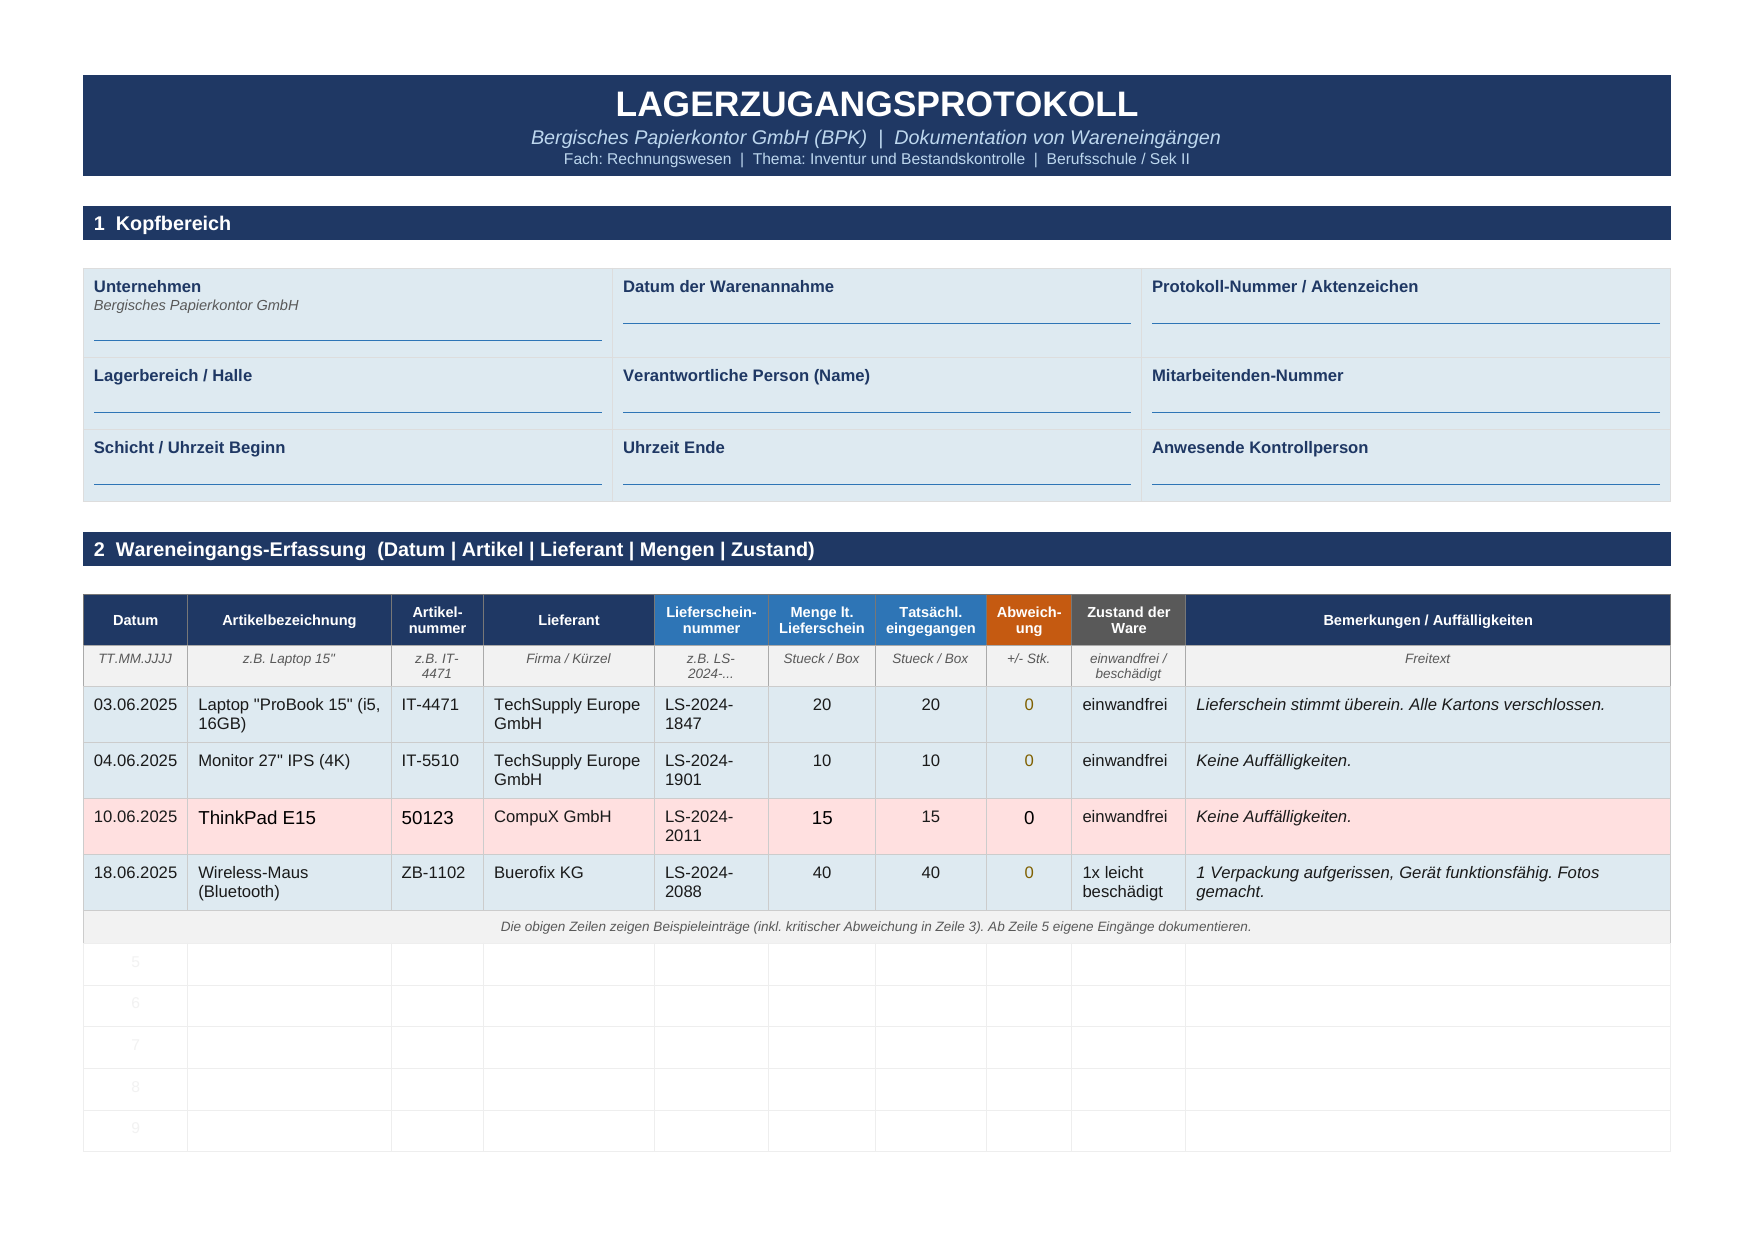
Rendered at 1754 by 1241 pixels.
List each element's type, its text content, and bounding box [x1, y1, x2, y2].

table_cell 20 [876, 687, 986, 742]
table_cell LS-2024-2088 [655, 855, 768, 910]
table_cell Keine Auffälligkeiten. [1186, 799, 1670, 854]
table_cell [769, 1111, 875, 1151]
table_cell 8 [84, 1069, 187, 1109]
table_cell 1x leicht beschädigt [1072, 855, 1185, 910]
table_cell [876, 1111, 986, 1151]
table_cell 20 [769, 687, 875, 742]
table_cell Schicht / Uhrzeit Beginn [84, 430, 612, 501]
table_cell [1186, 1069, 1670, 1109]
table_cell [655, 944, 768, 984]
table_cell [987, 1069, 1071, 1109]
table_cell einwandfrei [1072, 743, 1185, 798]
table_cell Buerofix KG [484, 855, 654, 910]
table_header Artikelbezeichnung [188, 595, 391, 645]
table_cell [1186, 1027, 1670, 1068]
table_cell 0 [987, 799, 1071, 854]
table_cell LS-2024-1901 [655, 743, 768, 798]
table_cell [392, 944, 483, 984]
table_cell 40 [876, 855, 986, 910]
table_cell CompuX GmbH [484, 799, 654, 854]
table_cell Lagerbereich / Halle [84, 358, 612, 429]
table_header Lieferant [484, 595, 654, 645]
table_cell [1186, 1111, 1670, 1151]
table_cell [1072, 986, 1185, 1026]
table_cell [188, 1069, 391, 1109]
table_header Datum der Warenannahme [613, 269, 1141, 357]
table_cell ZB-1102 [392, 855, 483, 910]
table_header Zustand der Ware [1072, 595, 1185, 645]
table_cell Monitor 27" IPS (4K) [188, 743, 391, 798]
table_cell [484, 986, 654, 1026]
table_cell [876, 1027, 986, 1068]
table_cell [655, 1111, 768, 1151]
table_cell [392, 1027, 483, 1068]
table_header Abweich- ung [987, 595, 1071, 645]
table_cell 15 [876, 799, 986, 854]
table_cell Verantwortliche Person (Name) [613, 358, 1141, 429]
table_cell [655, 1027, 768, 1068]
table_cell TechSupply Europe GmbH [484, 687, 654, 742]
table_header Menge lt. Lieferschein [769, 595, 875, 645]
table_cell Mitarbeitenden-Nummer [1142, 358, 1670, 429]
table_header Artikel- nummer [392, 595, 483, 645]
table_cell [876, 986, 986, 1026]
table_cell [1072, 944, 1185, 984]
table_cell 6 [84, 986, 187, 1026]
table_cell Die obigen Zeilen zeigen Beispieleinträge (inkl. kritischer Abweichung in Zeile 3). Ab Zeile 5 eigene Eingänge dokumentieren. [84, 911, 1670, 943]
table_cell [484, 1111, 654, 1151]
table_cell [1072, 1027, 1185, 1068]
table_cell [1186, 986, 1670, 1026]
table_cell [1072, 1069, 1185, 1109]
table_cell Stueck / Box [876, 646, 986, 686]
table_header LAGERZUGANGSPROTOKOLL Bergisches Papierkontor GmbH (BPK) | Dokumentation von Wareneingängen Fach: Rechnungswesen | Thema: Inventur und Bestandskontrolle | Berufsschule / Sek II [83, 75, 1671, 176]
table_cell 04.06.2025 [84, 743, 187, 798]
table_cell [987, 1111, 1071, 1151]
table_cell Wireless-Maus (Bluetooth) [188, 855, 391, 910]
table_cell [769, 944, 875, 984]
table_cell [1186, 944, 1670, 984]
table_cell LS-2024-1847 [655, 687, 768, 742]
table_cell z.B. LS-2024-... [655, 646, 768, 686]
table_cell 7 [84, 1027, 187, 1068]
table_cell LS-2024-2011 [655, 799, 768, 854]
table_cell [1072, 1111, 1185, 1151]
table_cell ThinkPad E15 [188, 799, 391, 854]
table_cell [987, 986, 1071, 1026]
table_cell Lieferschein stimmt überein. Alle Kartons verschlossen. [1186, 687, 1670, 742]
table_header Bemerkungen / Auffälligkeiten [1186, 595, 1670, 645]
table_cell Keine Auffälligkeiten. [1186, 743, 1670, 798]
table_cell [188, 986, 391, 1026]
table_cell 5 [84, 944, 187, 984]
table_cell 0 [987, 855, 1071, 910]
table_cell 10.06.2025 [84, 799, 187, 854]
table_cell IT-5510 [392, 743, 483, 798]
table_cell [484, 1069, 654, 1109]
table_cell TechSupply Europe GmbH [484, 743, 654, 798]
table_header Unternehmen Bergisches Papierkontor GmbH [84, 269, 612, 357]
table_cell Firma / Kürzel [484, 646, 654, 686]
table_cell [188, 944, 391, 984]
table_cell [876, 1069, 986, 1109]
table_header Tatsächl. eingegangen [876, 595, 986, 645]
table_cell [392, 1069, 483, 1109]
table_header Protokoll-Nummer / Aktenzeichen [1142, 269, 1670, 357]
table_cell einwandfrei [1072, 799, 1185, 854]
table_cell [484, 1027, 654, 1068]
table_cell z.B. Laptop 15" [188, 646, 391, 686]
table_cell [484, 944, 654, 984]
table_cell 18.06.2025 [84, 855, 187, 910]
table_cell [769, 986, 875, 1026]
table_header Lieferschein- nummer [655, 595, 768, 645]
table_cell TT.MM.JJJJ [84, 646, 187, 686]
table_cell 50123 [392, 799, 483, 854]
table_cell Uhrzeit Ende [613, 430, 1141, 501]
table_cell z.B. IT-4471 [392, 646, 483, 686]
table_cell +/- Stk. [987, 646, 1071, 686]
table_cell 10 [876, 743, 986, 798]
table_cell IT-4471 [392, 687, 483, 742]
table_cell [655, 986, 768, 1026]
table_cell [769, 1069, 875, 1109]
table_cell 40 [769, 855, 875, 910]
table_cell [769, 1027, 875, 1068]
table_cell Freitext [1186, 646, 1670, 686]
table_cell Anwesende Kontrollperson [1142, 430, 1670, 501]
table_cell [876, 944, 986, 984]
table_cell einwandfrei / beschädigt [1072, 646, 1185, 686]
table_header 2 Wareneingangs-Erfassung (Datum | Artikel | Lieferant | Mengen | Zustand) [83, 532, 1671, 566]
table_cell 0 [987, 743, 1071, 798]
table_cell 15 [769, 799, 875, 854]
table_cell [655, 1069, 768, 1109]
table_cell [392, 1111, 483, 1151]
table_cell Laptop "ProBook 15" (i5, 16GB) [188, 687, 391, 742]
table_cell 10 [769, 743, 875, 798]
table_cell [987, 1027, 1071, 1068]
table_cell 03.06.2025 [84, 687, 187, 742]
table_cell 1 Verpackung aufgerissen, Gerät funktionsfähig. Fotos gemacht. [1186, 855, 1670, 910]
table_header 1 Kopfbereich [83, 206, 1671, 240]
table_cell Stueck / Box [769, 646, 875, 686]
table_cell [392, 986, 483, 1026]
table_cell [188, 1111, 391, 1151]
table_cell [987, 944, 1071, 984]
table_cell 0 [987, 687, 1071, 742]
table_header Datum [84, 595, 187, 645]
table_cell [188, 1027, 391, 1068]
table_cell einwandfrei [1072, 687, 1185, 742]
table_cell 9 [84, 1111, 187, 1151]
